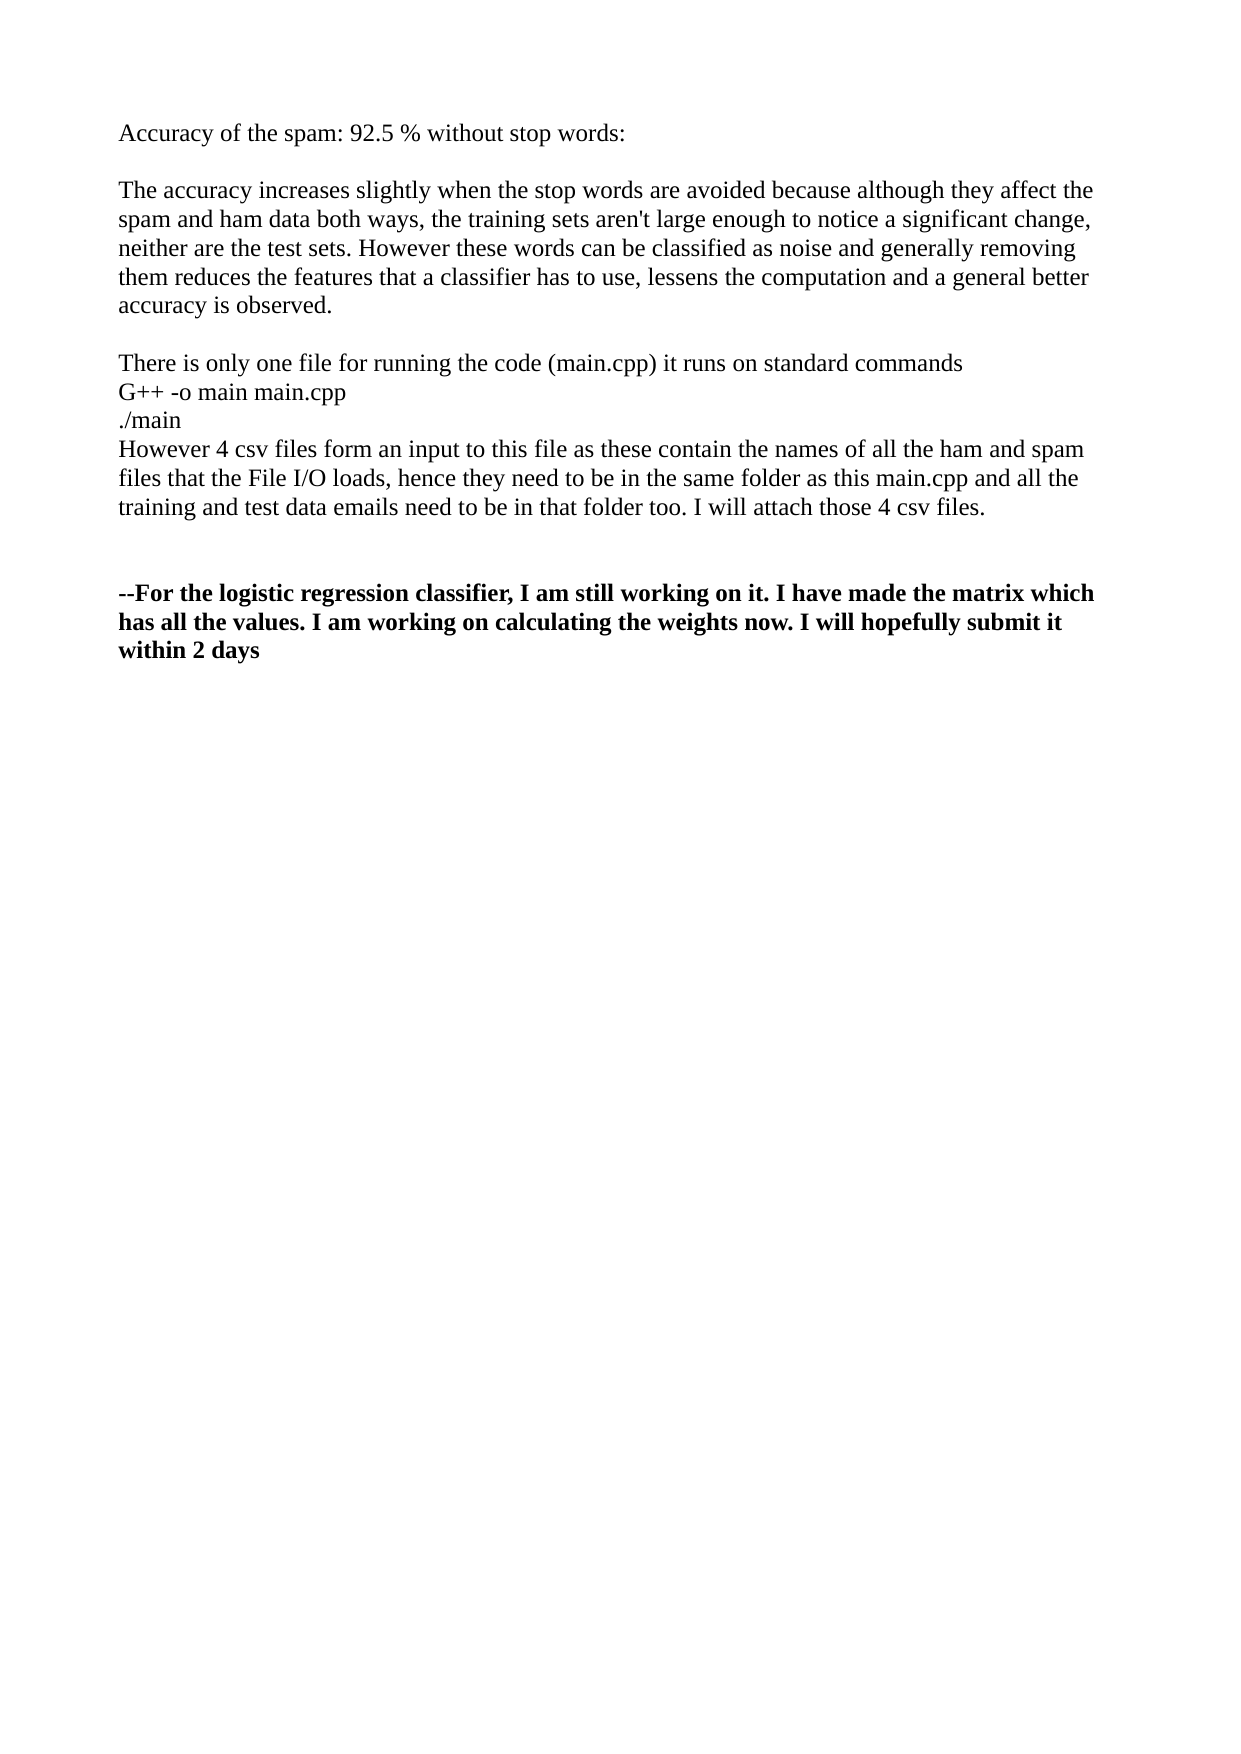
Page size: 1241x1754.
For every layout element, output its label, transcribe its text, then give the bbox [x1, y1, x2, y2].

text There is only one file for running the code (main.cpp) it runs on standard commands [118, 348, 1122, 377]
text ./main [118, 406, 1122, 434]
text However 4 csv files form an input to this file as these contain the names of all the ham and spam files that the File I/O loads, hence they need to be in the same folder as this main.cpp and all the training and test data emails need to be in that folder too. I will attach those 4 csv files. [118, 434, 1122, 521]
text Accuracy of the spam: 92.5 % without stop words: [118, 118, 1122, 147]
text G++ -o main main.cpp [118, 377, 1122, 406]
text The accuracy increases slightly when the stop words are avoided because although they affect the spam and ham data both ways, the training sets aren't large enough to notice a significant change, neither are the test sets. However these words can be classified as noise and generally removing them reduces the features that a classifier has to use, lessens the computation and a general better accuracy is observed. [118, 176, 1122, 319]
text --For the logistic regression classifier, I am still working on it. I have made the matrix which has all the values. I am working on calculating the weights now. I will hopefully submit it within 2 days [118, 578, 1122, 664]
